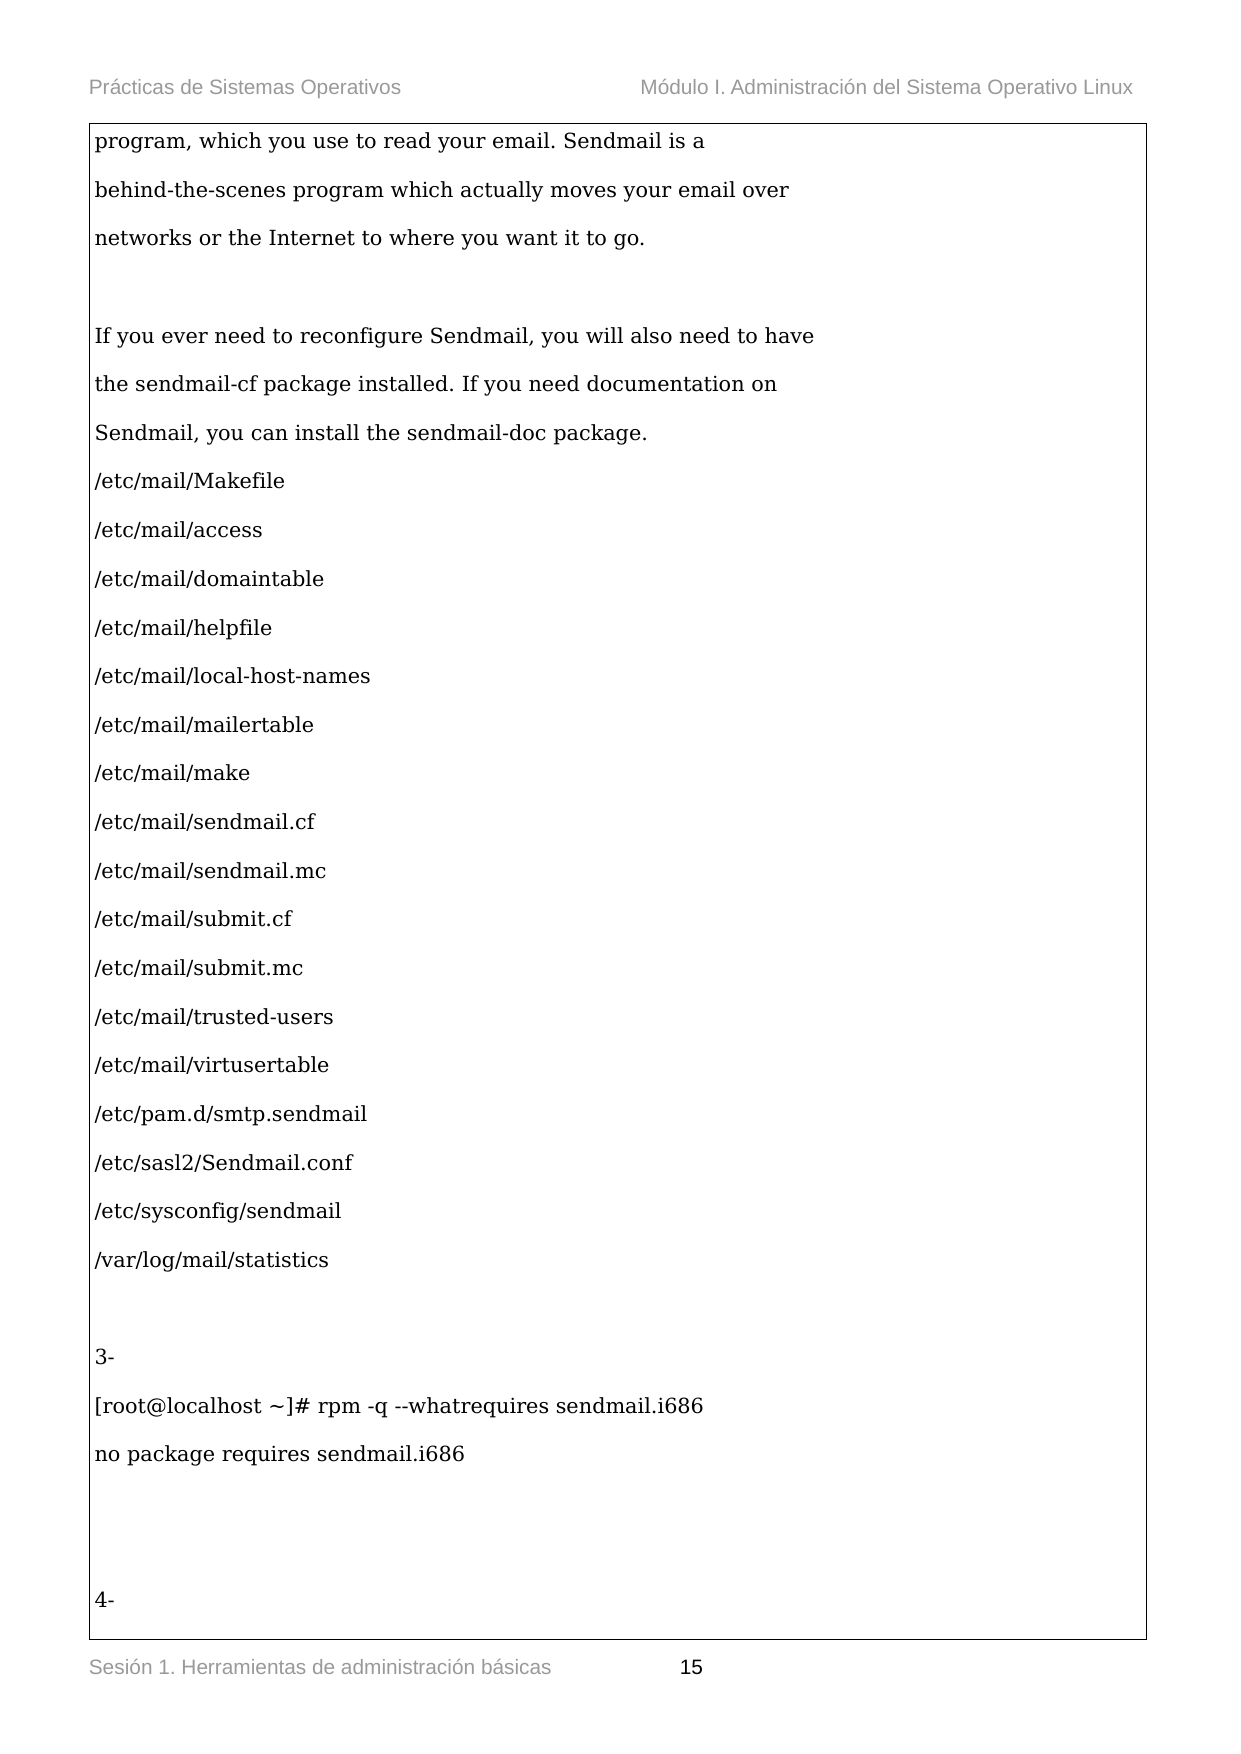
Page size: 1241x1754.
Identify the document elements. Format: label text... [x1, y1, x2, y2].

table_header program, which you use to read your email. Sendmail is a behind-the-scenes program which actually moves your email over networks or the Internet to where you want it to go. If you ever need to reconfigure Sendmail, you will also need to have the sendmail-cf package installed. If you need documentation on Sendmail, you can install the sendmail-doc package. /etc/mail/Makefile /etc/mail/access /etc/mail/domaintable /etc/mail/helpfile /etc/mail/local-host-names /etc/mail/mailertable /etc/mail/make /etc/mail/sendmail.cf /etc/mail/sendmail.mc /etc/mail/submit.cf /etc/mail/submit.mc /etc/mail/trusted-users /etc/mail/virtusertable /etc/pam.d/smtp.sendmail /etc/sasl2/Sendmail.conf /etc/sysconfig/sendmail /var/log/mail/statistics 3- [root@localhost ~]# rpm -q --whatrequires sendmail.i686 no package requires sendmail.i686 4- [90, 124, 1146, 1639]
